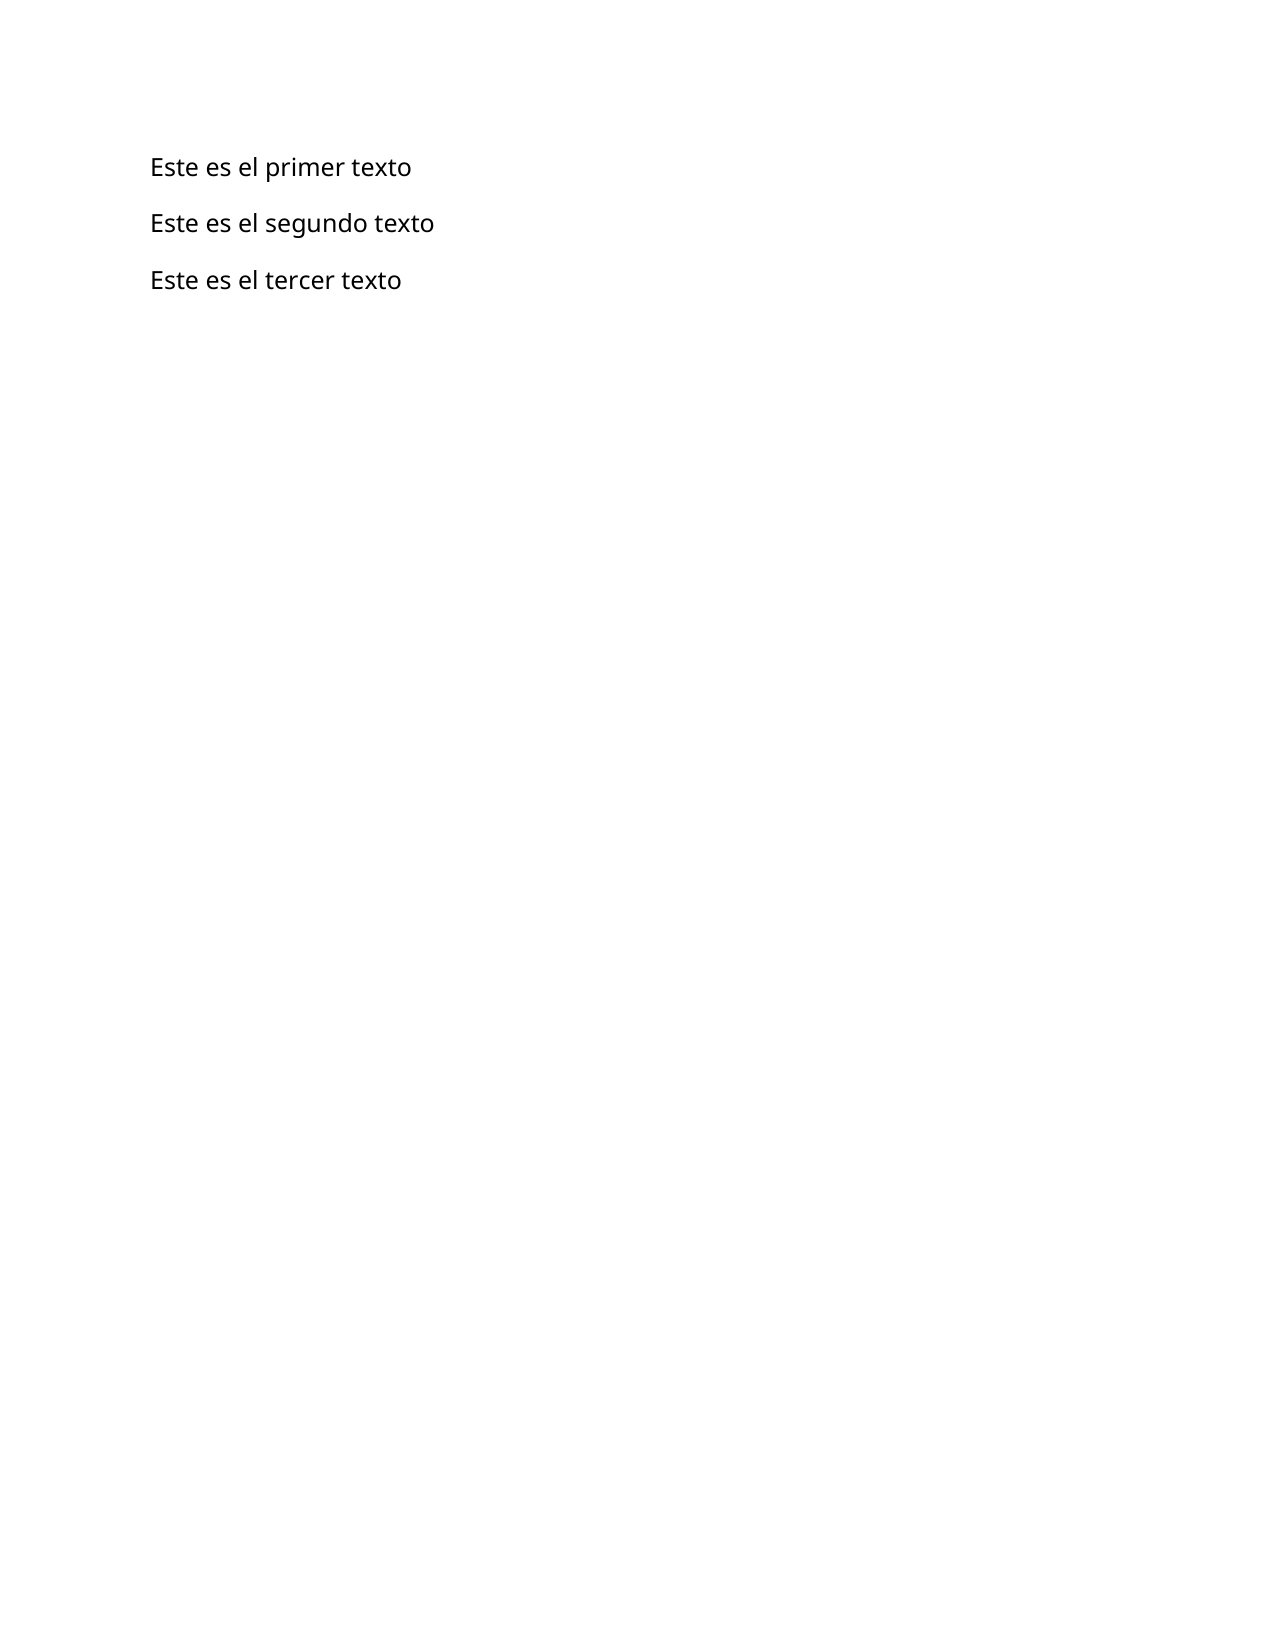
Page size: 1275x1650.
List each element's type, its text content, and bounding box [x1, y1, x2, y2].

text Este es el segundo texto [150, 206, 1125, 240]
text Este es el tercer texto [150, 262, 1125, 296]
text Este es el primer texto [150, 150, 1125, 184]
